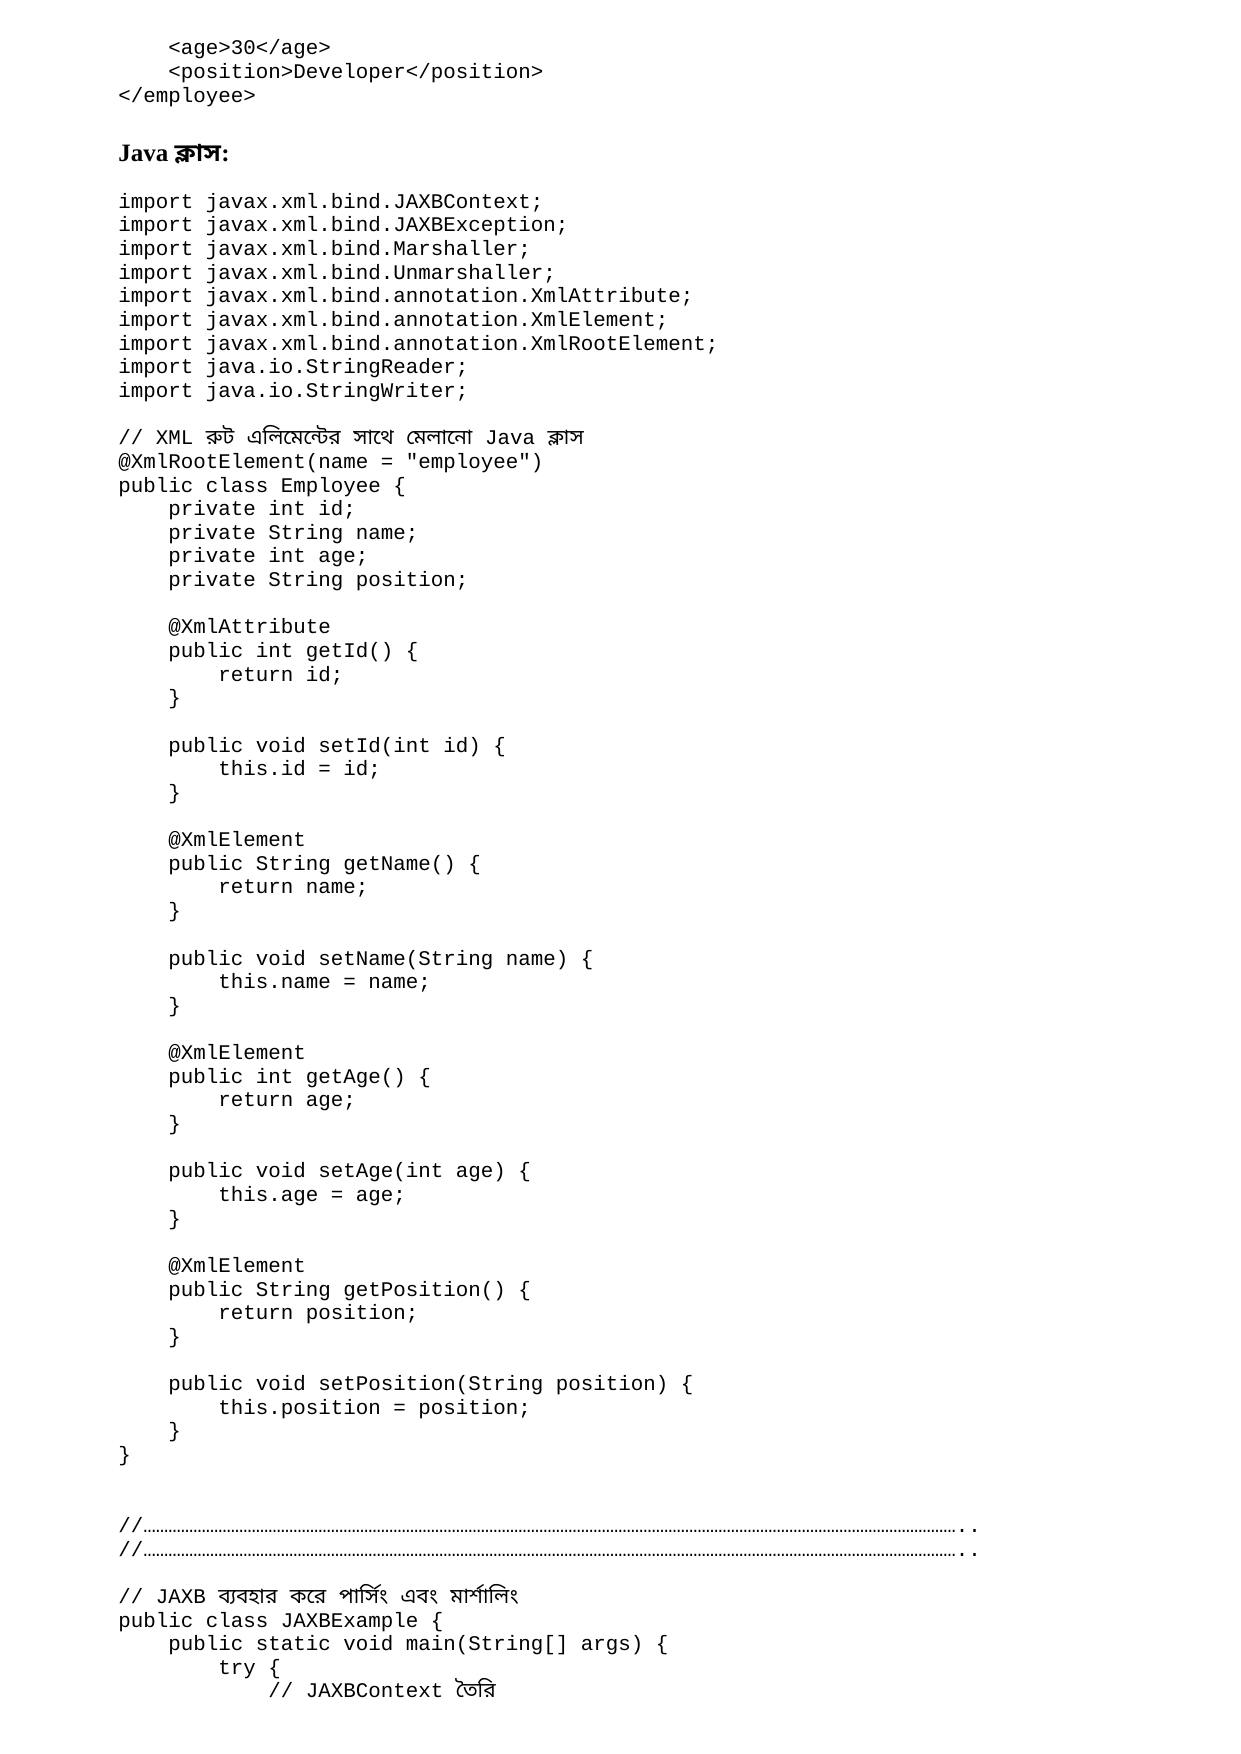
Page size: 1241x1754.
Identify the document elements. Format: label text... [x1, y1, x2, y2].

text import java.io.StringWriter; [118, 380, 1122, 404]
text public static void main(String[] args) { [118, 1633, 1122, 1657]
text public int getAge() { [118, 1066, 1122, 1089]
text } [118, 1208, 1122, 1231]
text this.id = id; [118, 758, 1122, 782]
text // XML রুট এলিমেন্টের সাথে মেলানো Java ক্লাস [118, 427, 1122, 451]
text @XmlAttribute [118, 616, 1122, 640]
text public class Employee { [118, 474, 1122, 498]
text return age; [118, 1089, 1122, 1113]
text } [118, 687, 1122, 711]
text return id; [118, 664, 1122, 687]
text } [118, 782, 1122, 806]
text @XmlElement [118, 829, 1122, 853]
text private String position; [118, 569, 1122, 593]
text Java ক্লাস: [118, 138, 1122, 171]
text // JAXBContext তৈরি [118, 1681, 1122, 1704]
text } [118, 1326, 1122, 1349]
text } [118, 995, 1122, 1018]
text import javax.xml.bind.annotation.XmlElement; [118, 309, 1122, 333]
text @XmlElement [118, 1042, 1122, 1066]
text public void setName(String name) { [118, 947, 1122, 971]
text import javax.xml.bind.annotation.XmlRootElement; [118, 333, 1122, 356]
text this.age = age; [118, 1184, 1122, 1208]
text this.name = name; [118, 971, 1122, 995]
text } [118, 1113, 1122, 1137]
text public String getPosition() { [118, 1278, 1122, 1302]
text public void setPosition(String position) { [118, 1373, 1122, 1397]
text import javax.xml.bind.Unmarshaller; [118, 262, 1122, 285]
text return position; [118, 1302, 1122, 1326]
text <age>30</age> [118, 37, 1122, 61]
text private String name; [118, 522, 1122, 546]
text private int age; [118, 546, 1122, 569]
text private int id; [118, 498, 1122, 522]
text this.position = position; [118, 1397, 1122, 1420]
text //…………………………………………………………………………………………………………………………………………………………………………….. [118, 1515, 1122, 1539]
text public int getId() { [118, 640, 1122, 664]
text import javax.xml.bind.annotation.XmlAttribute; [118, 285, 1122, 309]
text } [118, 1420, 1122, 1444]
text public class JAXBExample { [118, 1609, 1122, 1633]
text import javax.xml.bind.JAXBException; [118, 214, 1122, 238]
text import java.io.StringReader; [118, 356, 1122, 380]
text @XmlRootElement(name = "employee") [118, 451, 1122, 474]
text public String getName() { [118, 853, 1122, 877]
text try { [118, 1657, 1122, 1681]
text @XmlElement [118, 1255, 1122, 1278]
text public void setAge(int age) { [118, 1160, 1122, 1184]
text } [118, 1444, 1122, 1468]
text // JAXB ব্যবহার করে পার্সিং এবং মাৰ্শালিং [118, 1586, 1122, 1609]
text </employee> [118, 84, 1122, 108]
text public void setId(int id) { [118, 735, 1122, 758]
text } [118, 900, 1122, 924]
text return name; [118, 877, 1122, 900]
text import javax.xml.bind.Marshaller; [118, 238, 1122, 262]
text import javax.xml.bind.JAXBContext; [118, 191, 1122, 214]
text <position>Developer</position> [118, 61, 1122, 84]
text //…………………………………………………………………………………………………………………………………………………………………………….. [118, 1539, 1122, 1562]
